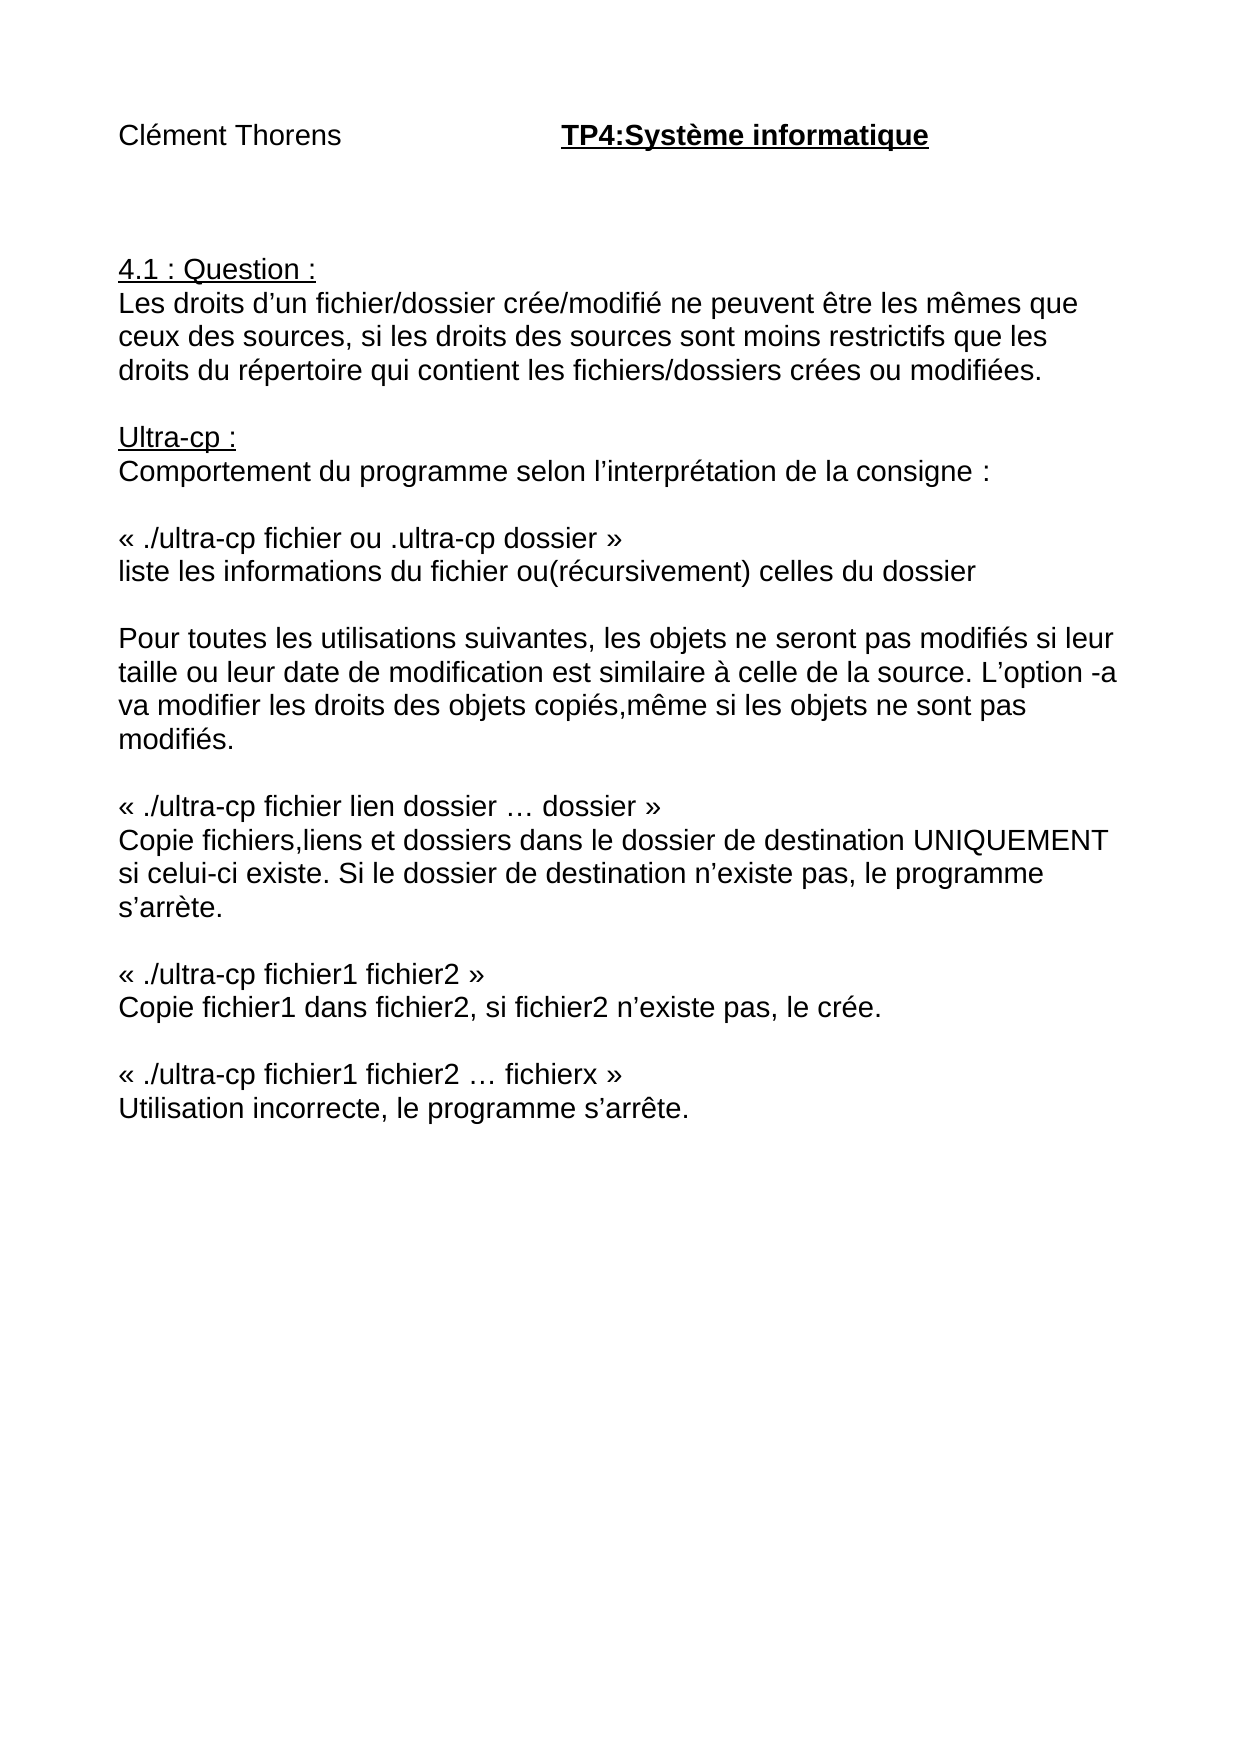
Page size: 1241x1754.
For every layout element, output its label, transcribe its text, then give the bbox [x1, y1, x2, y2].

text Ultra-cp : [118, 420, 1122, 453]
text Comportement du programme selon l’interprétation de la consigne : [118, 453, 1122, 487]
text Utilisation incorrecte, le programme s’arrête. [118, 1091, 1122, 1124]
text Copie fichier1 dans fichier2, si fichier2 n’existe pas, le crée. [118, 990, 1122, 1024]
text « ./ultra-cp fichier lien dossier … dossier » [118, 789, 1122, 822]
text 4.1 : Question : [118, 252, 1122, 286]
text Les droits d’un fichier/dossier crée/modifié ne peuvent être les mêmes que ceux des sources, si les droits des sources sont moins restrictifs que les droits du répertoire qui contient les fichiers/dossiers crées ou modifiées. [118, 286, 1122, 386]
text Clément Thorens TP4:Système informatique [118, 118, 1122, 152]
text Copie fichiers,liens et dossiers dans le dossier de destination UNIQUEMENT si celui-ci existe. Si le dossier de destination n’existe pas, le programme s’arrète. [118, 822, 1122, 923]
text « ./ultra-cp fichier ou .ultra-cp dossier » [118, 521, 1122, 554]
text Pour toutes les utilisations suivantes, les objets ne seront pas modifiés si leur taille ou leur date de modification est similaire à celle de la source. L’option -a va modifier les droits des objets copiés,même si les objets ne sont pas modifiés. [118, 621, 1122, 755]
text « ./ultra-cp fichier1 fichier2 … fichierx » [118, 1057, 1122, 1091]
text « ./ultra-cp fichier1 fichier2 » [118, 957, 1122, 990]
text liste les informations du fichier ou(récursivement) celles du dossier [118, 554, 1122, 588]
